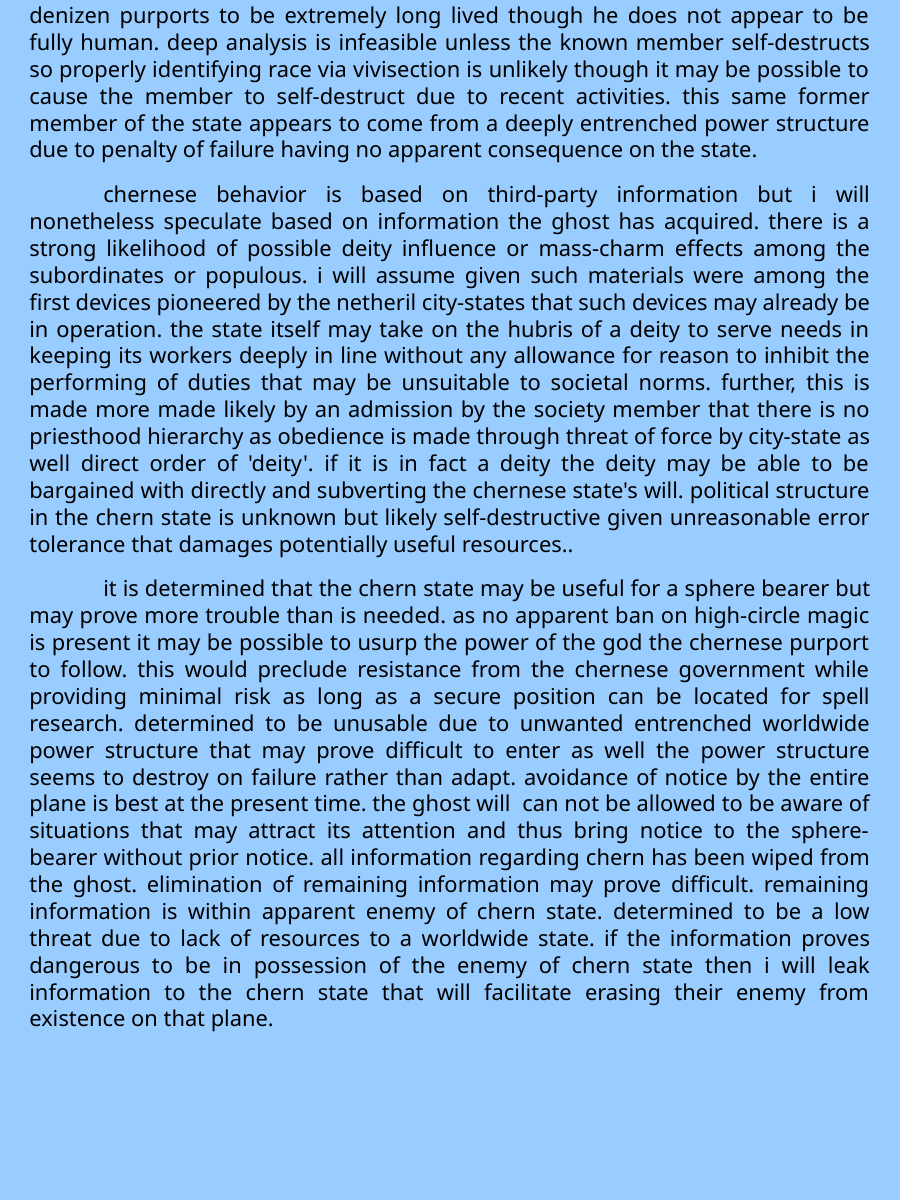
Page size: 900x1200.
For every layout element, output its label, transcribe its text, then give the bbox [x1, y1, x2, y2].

text Chernese behavior is based on third-party information but I will nonetheless speculate based on information the ghost has acquired. There is a strong likelihood of possible deity influence or mass-charm effects among the subordinates or populous. I will assume given such materials were among the first devices pioneered by the Netheril city-states that such devices may already be in operation. The state itself may take on the hubris of a deity to serve needs in keeping its workers deeply in line without any allowance for reason to inhibit the performing of duties that may be unsuitable to societal norms. Further, this is made more made likely by an admission by the society member that there is no priesthood hierarchy as obedience is made through threat of force by city-state as well direct order of 'deity'. If it is in fact a deity the deity may be able to be bargained with directly and subverting the Chernese state's will. Political structure in the Chern state is unknown but likely self-destructive given unreasonable error tolerance that damages potentially useful resources.. [29, 179, 871, 558]
text It is determined that the Chern state may be useful for a sphere bearer but may prove more trouble than is needed. As no apparent ban on high-circle magic is present it may be possible to usurp the power of the god the Chernese purport to follow. This would preclude resistance from the Chernese government while providing minimal risk as long as a secure position can be located for spell research. Determined to be unusable due to unwanted entrenched worldwide power structure that may prove difficult to enter as well the power structure seems to destroy on failure rather than adapt. Avoidance of notice by the entire plane is best at the present time. The ghost will can not be allowed to be aware of situations that may attract its attention and thus bring notice to the sphere-bearer without prior notice. All information regarding Chern has been wiped from the ghost. Elimination of remaining information may prove difficult. Remaining information is within apparent enemy of Chern state. Determined to be a low threat due to lack of resources to a worldwide state. If the information proves dangerous to be in possession of the enemy of Chern state then I will leak information to the Chern state that will facilitate erasing their enemy from existence on that plane. [29, 573, 871, 1033]
text denizen purports to be extremely long lived though he does not appear to be fully human. Deep analysis is infeasible unless the known member self-destructs so properly identifying race via vivisection is unlikely though it may be possible to cause the member to self-destruct due to recent activities. This same former member of the state appears to come from a deeply entrenched power structure due to penalty of failure having no apparent consequence on the state. [29, 0, 871, 164]
